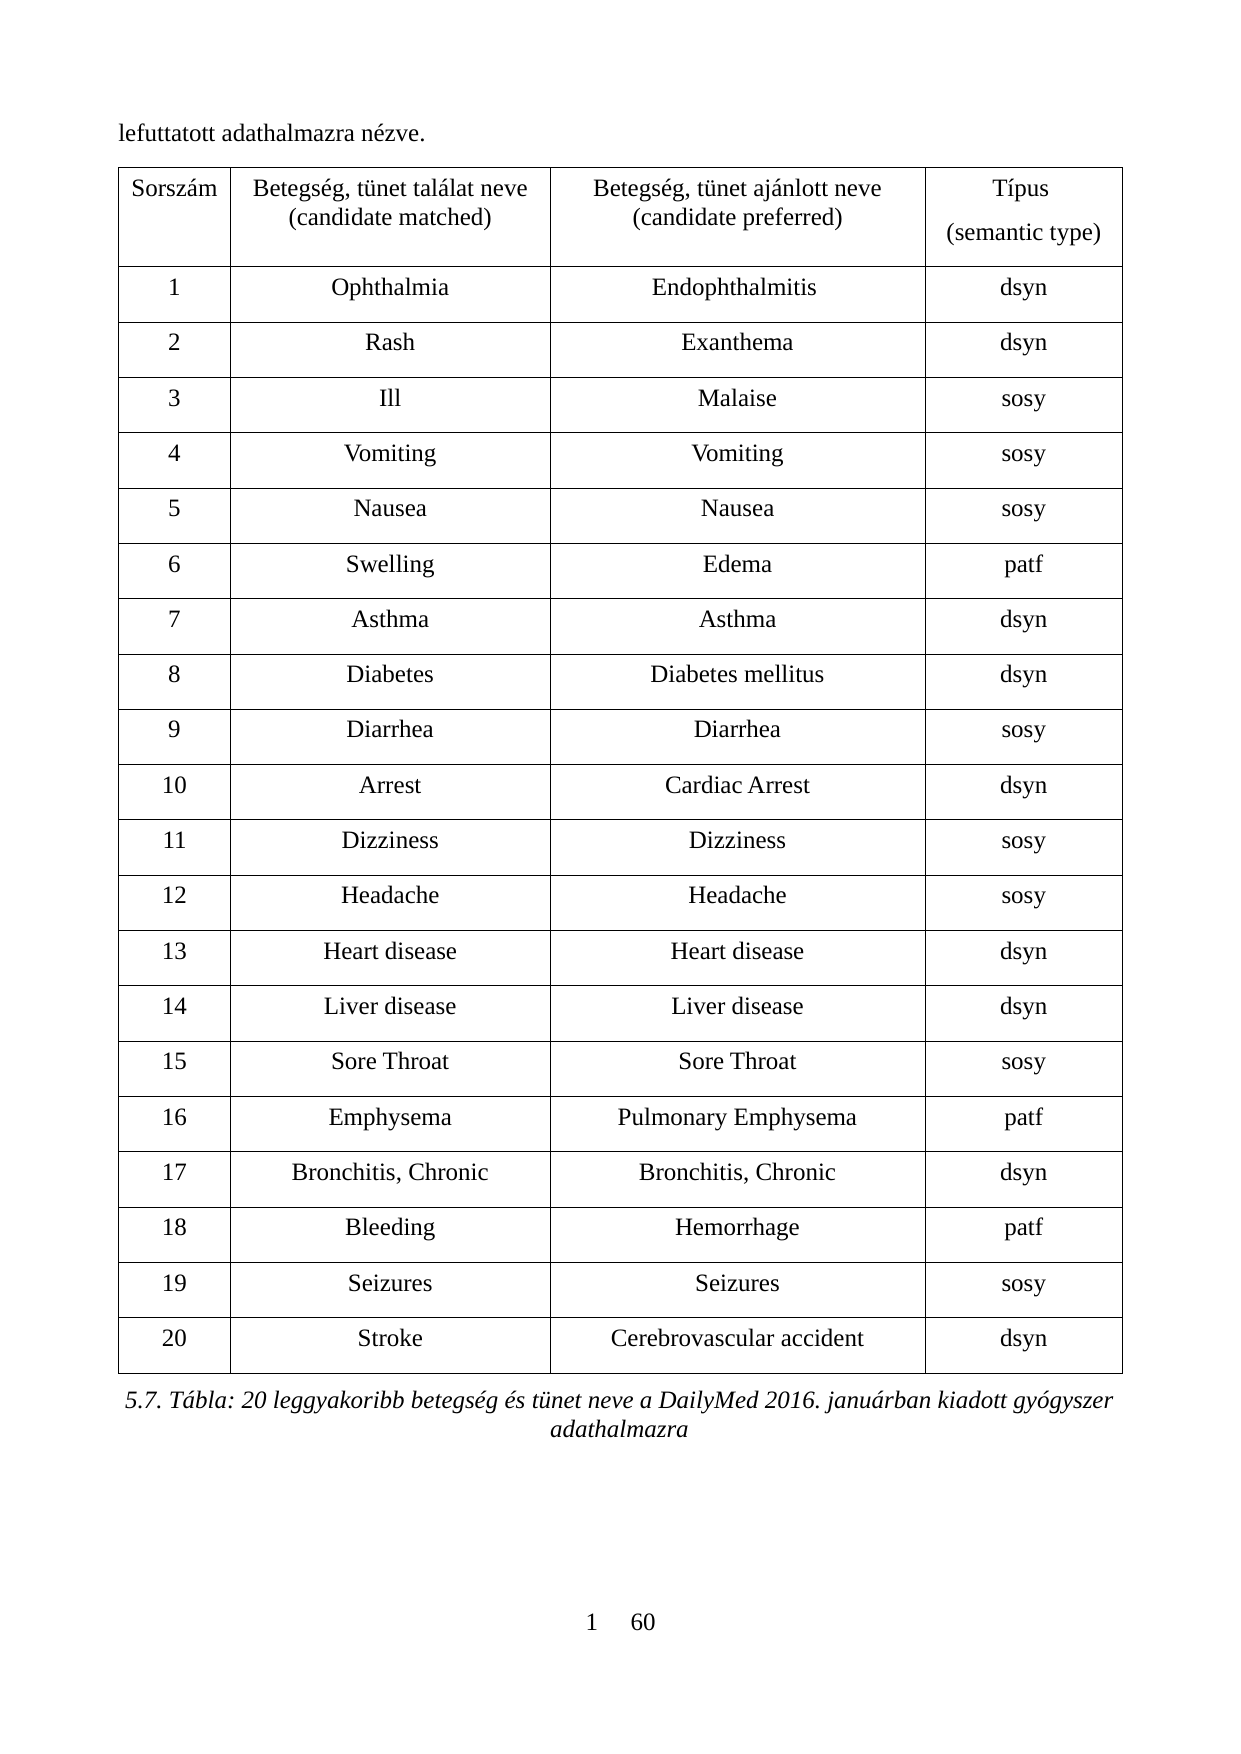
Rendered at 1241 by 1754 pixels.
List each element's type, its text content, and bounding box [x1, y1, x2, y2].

table_cell Heart disease [231, 931, 550, 985]
table_cell 11 [119, 820, 230, 875]
table_cell dsyn [926, 931, 1122, 985]
table_cell Swelling [231, 544, 550, 598]
table_cell Diarrhea [231, 710, 550, 764]
table_cell Malaise [551, 378, 925, 432]
subtitle 5.7. Tábla: 20 leggyakoribb betegség és tünet neve a DailyMed 2016. januárban kiadott gyógyszer adathalmazra [118, 1385, 1122, 1443]
table_cell Heart disease [551, 931, 925, 985]
table_cell Diarrhea [551, 710, 925, 764]
table_cell Edema [551, 544, 925, 598]
table_header Típus (semantic type) [926, 168, 1122, 266]
table_cell dsyn [926, 986, 1122, 1041]
table_cell Liver disease [231, 986, 550, 1041]
table_cell 14 [119, 986, 230, 1041]
table_cell Liver disease [551, 986, 925, 1041]
table_cell Sore Throat [231, 1042, 550, 1096]
table_cell 1 [119, 267, 230, 322]
table_cell sosy [926, 378, 1122, 432]
table_cell sosy [926, 1042, 1122, 1096]
table_cell Headache [551, 876, 925, 930]
table_cell Diabetes [231, 655, 550, 709]
table_cell Emphysema [231, 1097, 550, 1151]
table_cell dsyn [926, 1152, 1122, 1207]
table_cell Seizures [231, 1263, 550, 1317]
table_cell 5 [119, 489, 230, 543]
table_cell 19 [119, 1263, 230, 1317]
table_cell Hemorrhage [551, 1208, 925, 1262]
table_cell dsyn [926, 765, 1122, 819]
table_cell 9 [119, 710, 230, 764]
table_cell patf [926, 544, 1122, 598]
table_cell Cardiac Arrest [551, 765, 925, 819]
table_cell sosy [926, 876, 1122, 930]
table_cell Bronchitis, Chronic [551, 1152, 925, 1207]
table_cell Bleeding [231, 1208, 550, 1262]
subtitle lefuttatott adathalmazra nézve. [118, 118, 1122, 147]
table_cell Pulmonary Emphysema [551, 1097, 925, 1151]
table_cell Vomiting [231, 433, 550, 487]
table_cell 20 [119, 1318, 230, 1372]
table_cell dsyn [926, 267, 1122, 322]
table_cell 7 [119, 599, 230, 653]
table_cell Exanthema [551, 323, 925, 377]
table_cell dsyn [926, 655, 1122, 709]
table_cell 4 [119, 433, 230, 487]
table_cell 17 [119, 1152, 230, 1207]
table_cell patf [926, 1097, 1122, 1151]
table_cell 18 [119, 1208, 230, 1262]
table_cell 13 [119, 931, 230, 985]
table_cell Vomiting [551, 433, 925, 487]
table_header Sorszám [119, 168, 230, 266]
table_cell dsyn [926, 1318, 1122, 1372]
table_cell 16 [119, 1097, 230, 1151]
table_cell Endophthalmitis [551, 267, 925, 322]
table_header Betegség, tünet találat neve (candidate matched) [231, 168, 550, 266]
table_cell Rash [231, 323, 550, 377]
table_cell 10 [119, 765, 230, 819]
table_cell sosy [926, 710, 1122, 764]
table_cell Nausea [551, 489, 925, 543]
table_cell Seizures [551, 1263, 925, 1317]
table_header Betegség, tünet ajánlott neve (candidate preferred) [551, 168, 925, 266]
table_cell Asthma [551, 599, 925, 653]
table_cell sosy [926, 1263, 1122, 1317]
table_cell sosy [926, 433, 1122, 487]
table_cell Dizziness [231, 820, 550, 875]
table_cell Arrest [231, 765, 550, 819]
table_cell 3 [119, 378, 230, 432]
table_cell Diabetes mellitus [551, 655, 925, 709]
table_cell Cerebrovascular accident [551, 1318, 925, 1372]
table_cell Stroke [231, 1318, 550, 1372]
table_cell Nausea [231, 489, 550, 543]
table_cell 2 [119, 323, 230, 377]
table_cell dsyn [926, 323, 1122, 377]
table_cell Bronchitis, Chronic [231, 1152, 550, 1207]
table_cell dsyn [926, 599, 1122, 653]
table_cell Headache [231, 876, 550, 930]
table_cell 15 [119, 1042, 230, 1096]
table_cell sosy [926, 489, 1122, 543]
table_cell Ill [231, 378, 550, 432]
table_cell Sore Throat [551, 1042, 925, 1096]
table_cell 12 [119, 876, 230, 930]
table_cell 6 [119, 544, 230, 598]
table_cell Asthma [231, 599, 550, 653]
table_cell Dizziness [551, 820, 925, 875]
table_cell 8 [119, 655, 230, 709]
table_cell Ophthalmia [231, 267, 550, 322]
table_cell patf [926, 1208, 1122, 1262]
table_cell sosy [926, 820, 1122, 875]
